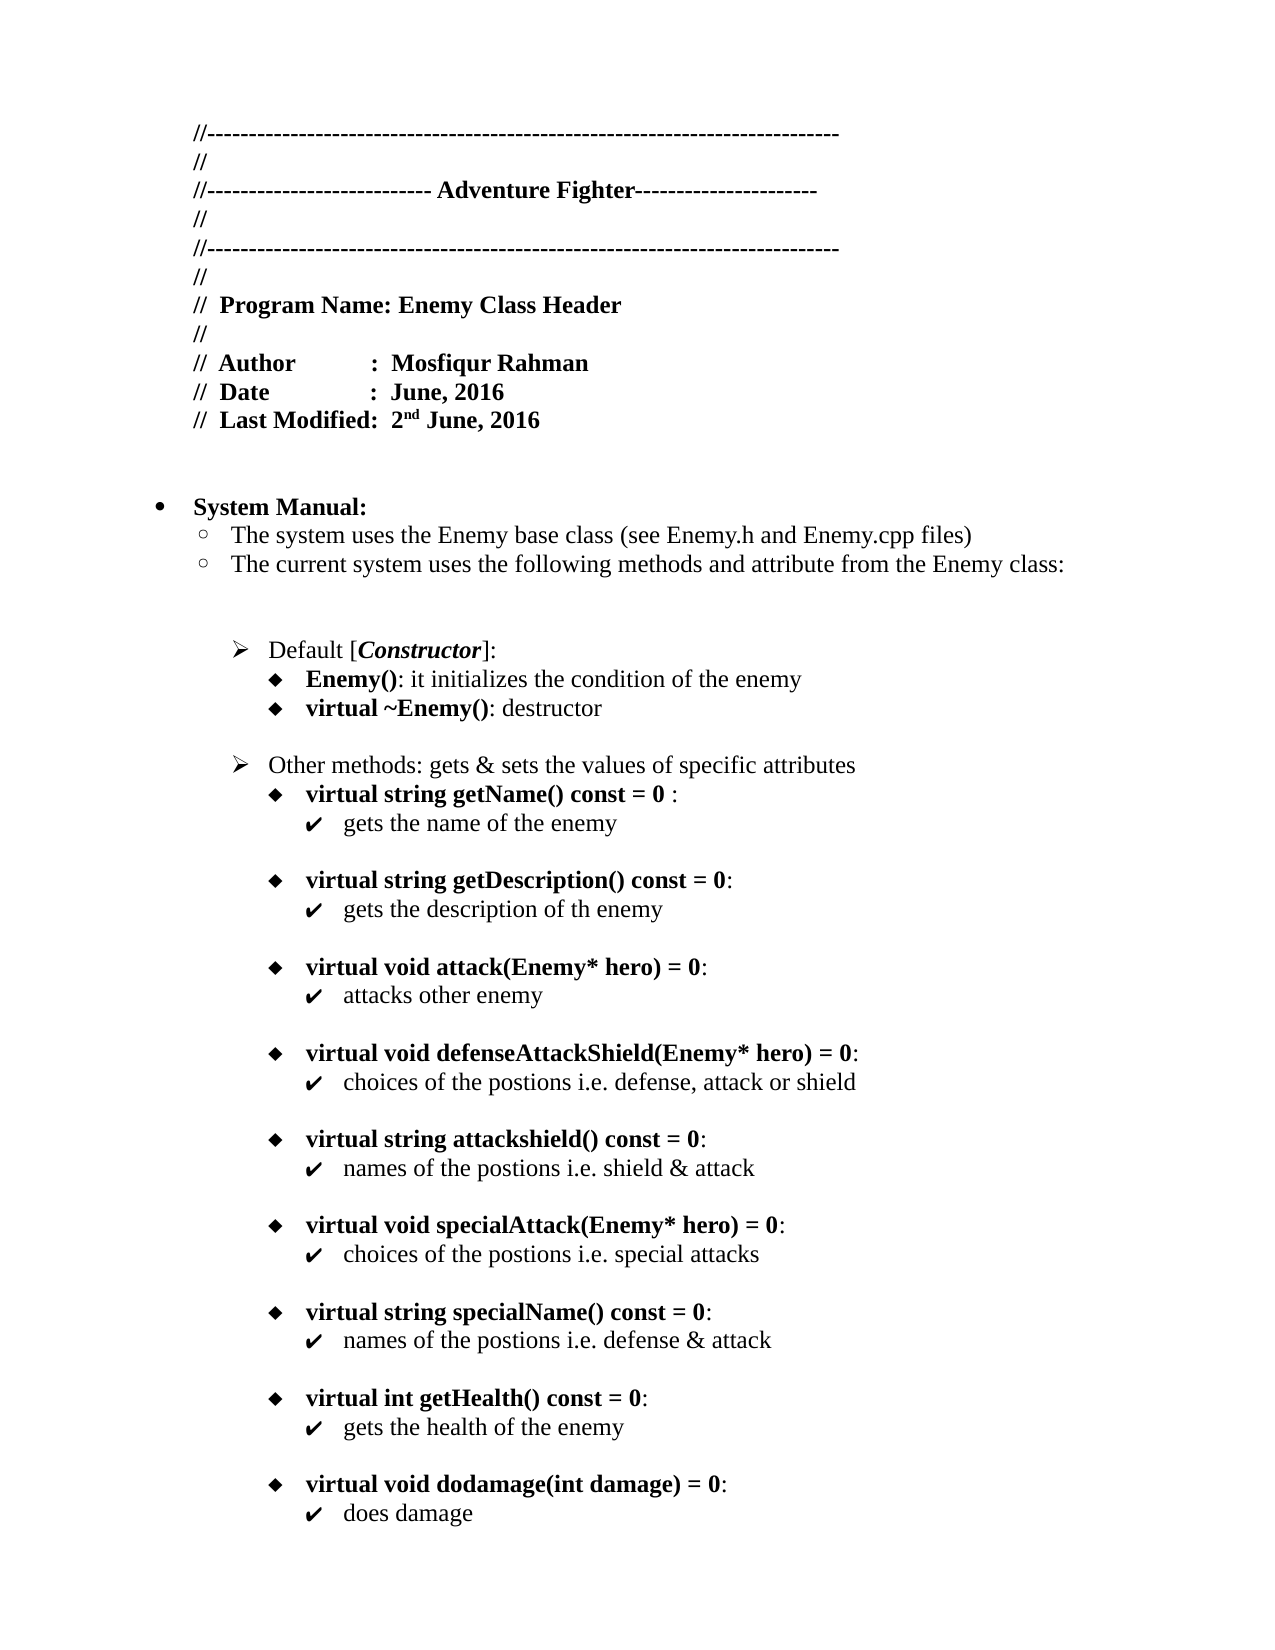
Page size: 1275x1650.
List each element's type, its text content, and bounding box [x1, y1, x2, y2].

list // Program Name: Enemy Class Header [156, 291, 1157, 319]
list The current system uses the following methods and attribute from the Enemy class: [193, 549, 1157, 578]
list // [156, 262, 1157, 291]
list Other methods: gets & sets the values of specific attributes [231, 751, 1157, 779]
list virtual string getDescription() const = 0: [268, 866, 1157, 894]
list virtual int getHealth() const = 0: [268, 1383, 1157, 1412]
list choices of the postions i.e. defense, attack or shield [306, 1067, 1157, 1096]
list virtual void defenseAttackShield(Enemy* hero) = 0: [268, 1038, 1157, 1067]
list names of the postions i.e. defense & attack [306, 1326, 1157, 1354]
list The system uses the Enemy base class (see Enemy.h and Enemy.cpp files) [193, 521, 1157, 549]
list names of the postions i.e. shield & attack [306, 1153, 1157, 1182]
list virtual void dodamage(int damage) = 0: [268, 1469, 1157, 1498]
list does damage [306, 1498, 1157, 1527]
list virtual void specialAttack(Enemy* hero) = 0: [268, 1211, 1157, 1239]
list gets the description of th enemy [306, 894, 1157, 923]
list virtual void attack(Enemy* hero) = 0: [268, 952, 1157, 981]
list virtual ~Enemy(): destructor [268, 693, 1157, 722]
list gets the health of the enemy [306, 1412, 1157, 1441]
list // [156, 204, 1157, 233]
list attacks other enemy [306, 981, 1157, 1009]
text // [118, 147, 1157, 176]
list // [156, 319, 1157, 348]
list // Last Modified: 2nd June, 2016 [156, 406, 1157, 434]
list virtual string specialName() const = 0: [268, 1297, 1157, 1326]
list // Author : Mosfiqur Rahman [156, 348, 1157, 377]
list //---------------------------------------------------------------------------- [156, 118, 1157, 147]
list // Date : June, 2016 [156, 377, 1157, 406]
list //--------------------------- Adventure Fighter---------------------- [156, 176, 1157, 204]
list choices of the postions i.e. special attacks [306, 1239, 1157, 1268]
list Default [Constructor]: [231, 636, 1157, 664]
list gets the name of the enemy [306, 808, 1157, 837]
list virtual string getName() const = 0 : [268, 779, 1157, 808]
list System Manual: [156, 492, 1157, 521]
list virtual string attackshield() const = 0: [268, 1124, 1157, 1153]
list //---------------------------------------------------------------------------- [156, 233, 1157, 262]
list Enemy(): it initializes the condition of the enemy [268, 664, 1157, 693]
